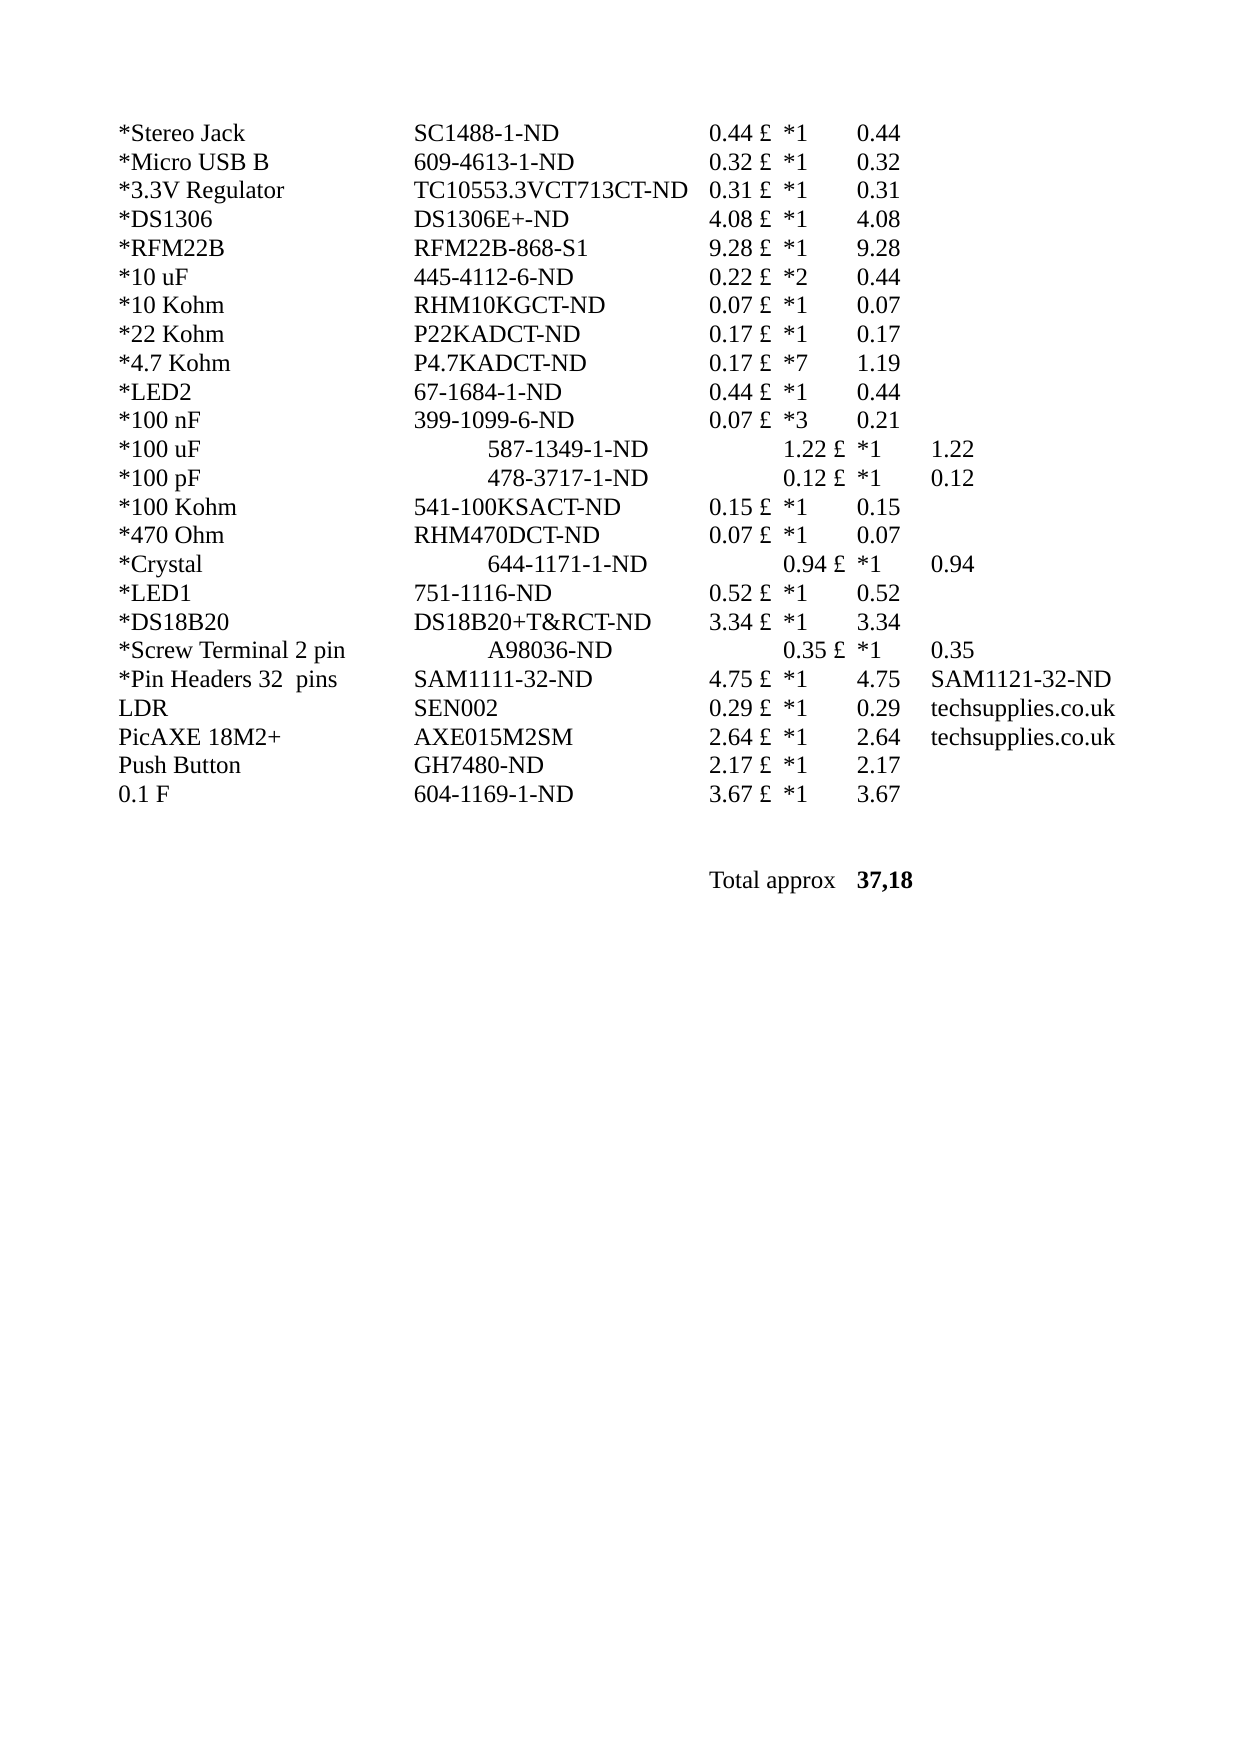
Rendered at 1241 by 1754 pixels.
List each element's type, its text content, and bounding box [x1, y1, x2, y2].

text *Micro USB B 609-4613-1-ND 0.32 £ *1 0.32 [118, 147, 1122, 176]
text *100 uF 587-1349-1-ND 1.22 £ *1 1.22 [118, 434, 1122, 463]
text *470 Ohm RHM470DCT-ND 0.07 £ *1 0.07 [118, 521, 1122, 549]
text *100 nF 399-1099-6-ND 0.07 £ *3 0.21 [118, 406, 1122, 434]
text PicAXE 18M2+ AXE015M2SM 2.64 £ *1 2.64 techsupplies.co.uk [118, 722, 1122, 751]
text *3.3V Regulator TC10553.3VCT713CT-ND 0.31 £ *1 0.31 [118, 176, 1122, 204]
text *DS18B20 DS18B20+T&RCT-ND 3.34 £ *1 3.34 [118, 607, 1122, 636]
text *100 Kohm 541-100KSACT-ND 0.15 £ *1 0.15 [118, 492, 1122, 521]
text *Pin Headers 32 pins SAM1111-32-ND 4.75 £ *1 4.75 SAM1121-32-ND [118, 664, 1122, 693]
text *22 Kohm P22KADCT-ND 0.17 £ *1 0.17 [118, 319, 1122, 348]
text 0.1 F 604-1169-1-ND 3.67 £ *1 3.67 [118, 779, 1122, 808]
text *Screw Terminal 2 pin A98036-ND 0.35 £ *1 0.35 [118, 636, 1122, 664]
text *RFM22B RFM22B-868-S1 9.28 £ *1 9.28 [118, 233, 1122, 262]
text *10 uF 445-4112-6-ND 0.22 £ *2 0.44 [118, 262, 1122, 291]
text LDR SEN002 0.29 £ *1 0.29 techsupplies.co.uk [118, 693, 1122, 722]
text Push Button GH7480-ND 2.17 £ *1 2.17 [118, 751, 1122, 779]
text *100 pF 478-3717-1-ND 0.12 £ *1 0.12 [118, 463, 1122, 492]
text *10 Kohm RHM10KGCT-ND 0.07 £ *1 0.07 [118, 291, 1122, 319]
text *4.7 Kohm P4.7KADCT-ND 0.17 £ *7 1.19 [118, 348, 1122, 377]
text *Crystal 644-1171-1-ND 0.94 £ *1 0.94 [118, 549, 1122, 578]
text *DS1306 DS1306E+-ND 4.08 £ *1 4.08 [118, 204, 1122, 233]
text *LED1 751-1116-ND 0.52 £ *1 0.52 [118, 578, 1122, 607]
text *Stereo Jack SC1488-1-ND 0.44 £ *1 0.44 [118, 118, 1122, 147]
text *LED2 67-1684-1-ND 0.44 £ *1 0.44 [118, 377, 1122, 406]
text Total approx 37,18 [118, 866, 1122, 894]
